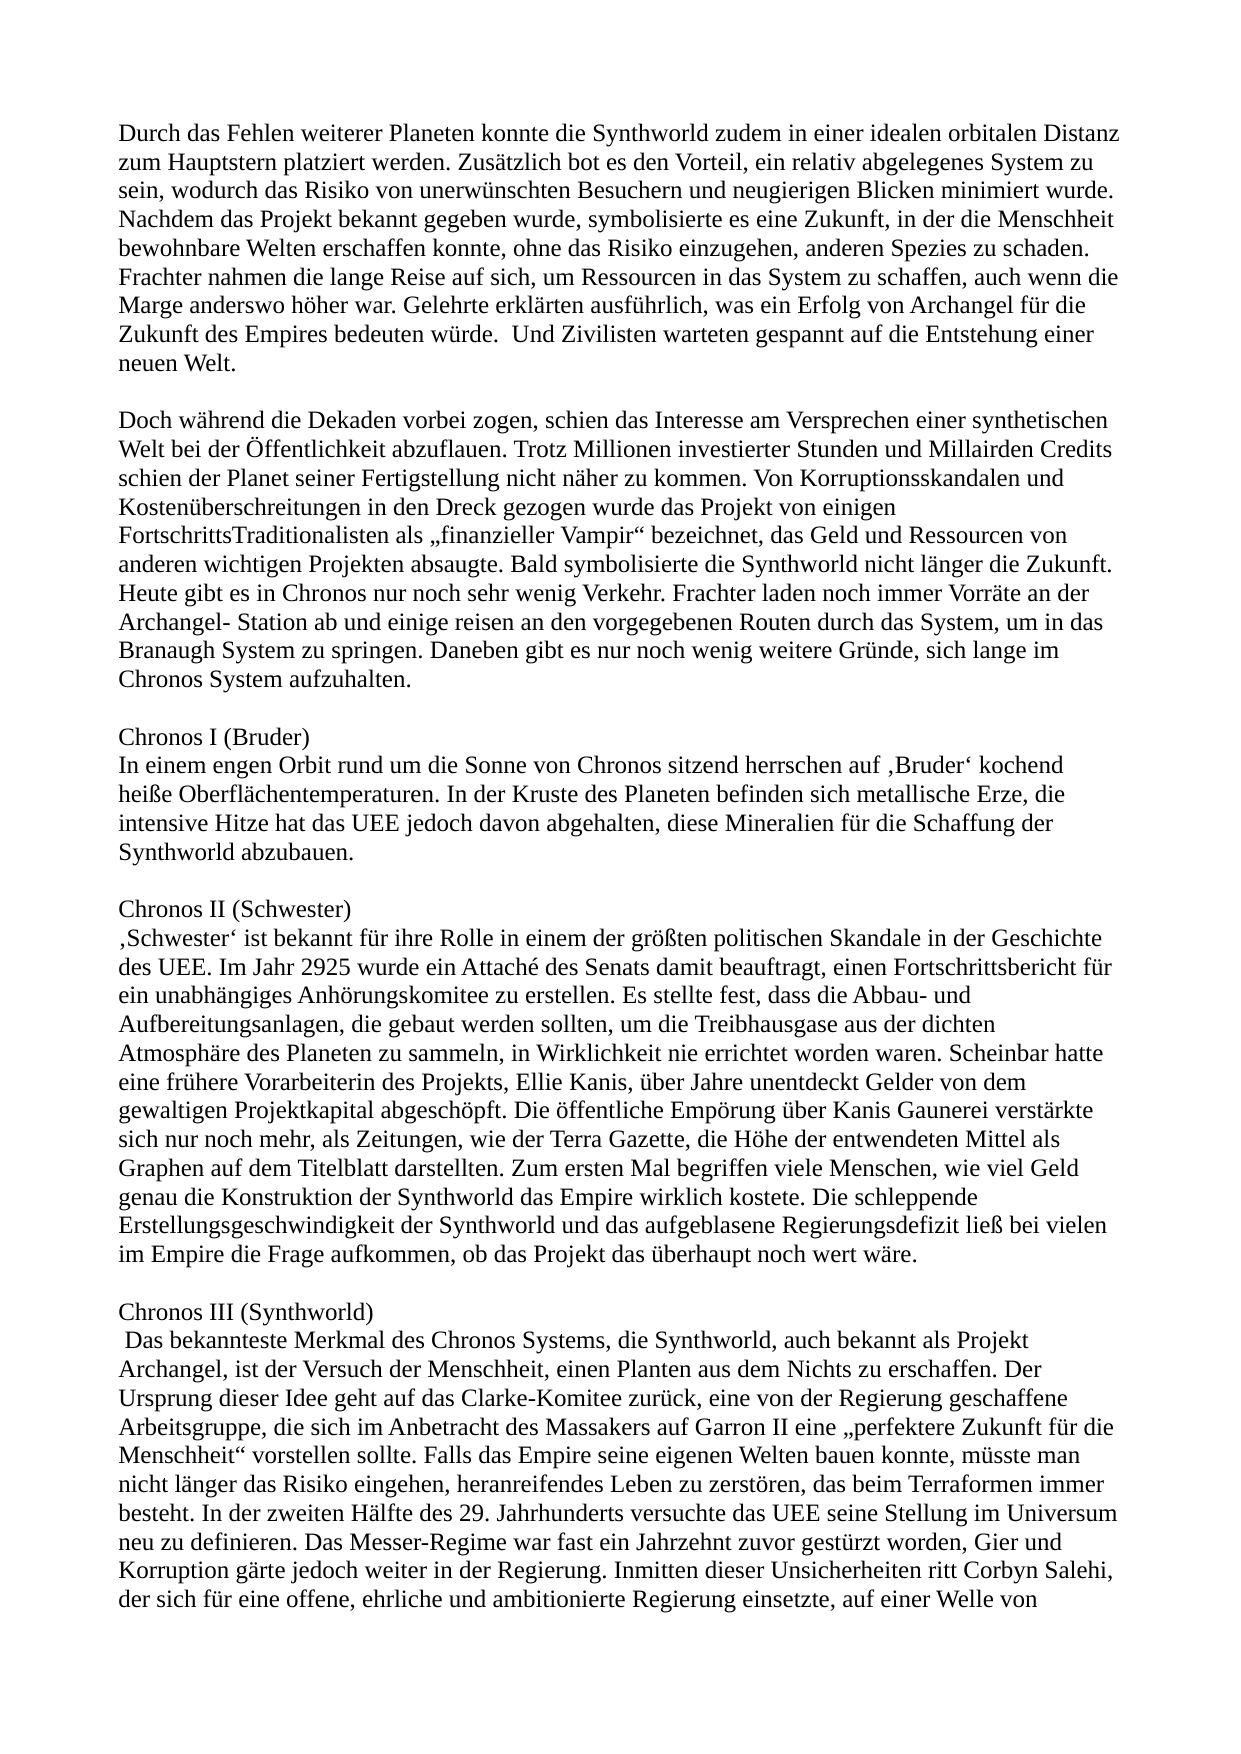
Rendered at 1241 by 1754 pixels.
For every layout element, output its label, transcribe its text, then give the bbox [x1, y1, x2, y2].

text In einem engen Orbit rund um die Sonne von Chronos sitzend herrschen auf ‚Bruder‘ kochend heiße Oberflächentemperaturen. In der Kruste des Planeten befinden sich metallische Erze, die intensive Hitze hat das UEE jedoch davon abgehalten, diese Mineralien für die Schaffung der Synthworld abzubauen. [118, 751, 1122, 866]
text ‚Schwester‘ ist bekannt für ihre Rolle in einem der größten politischen Skandale in der Geschichte des UEE. Im Jahr 2925 wurde ein Attaché des Senats damit beauftragt, einen Fortschrittsbericht für ein unabhängiges Anhörungskomitee zu erstellen. Es stellte fest, dass die Abbau- und Aufbereitungsanlagen, die gebaut werden sollten, um die Treibhausgase aus der dichten Atmosphäre des Planeten zu sammeln, in Wirklichkeit nie errichtet worden waren. Scheinbar hatte eine frühere Vorarbeiterin des Projekts, Ellie Kanis, über Jahre unentdeckt Gelder von dem gewaltigen Projektkapital abgeschöpft. Die öffentliche Empörung über Kanis Gaunerei verstärkte sich nur noch mehr, als Zeitungen, wie der Terra Gazette, die Höhe der entwendeten Mittel als Graphen auf dem Titelblatt darstellten. Zum ersten Mal begriffen viele Menschen, wie viel Geld genau die Konstruktion der Synthworld das Empire wirklich kostete. Die schleppende Erstellungsgeschwindigkeit der Synthworld und das aufgeblasene Regierungsdefizit ließ bei vielen im Empire die Frage aufkommen, ob das Projekt das überhaupt noch wert wäre. [118, 923, 1122, 1268]
text Chronos II (Schwester) [118, 894, 1122, 923]
text Das bekannteste Merkmal des Chronos Systems, die Synthworld, auch bekannt als Projekt Archangel, ist der Versuch der Menschheit, einen Planten aus dem Nichts zu erschaffen. Der Ursprung dieser Idee geht auf das Clarke-Komitee zurück, eine von der Regierung geschaffene Arbeitsgruppe, die sich im Anbetracht des Massakers auf Garron II eine „perfektere Zukunft für die Menschheit“ vorstellen sollte. Falls das Empire seine eigenen Welten bauen konnte, müsste man nicht länger das Risiko eingehen, heranreifendes Leben zu zerstören, das beim Terraformen immer besteht. In der zweiten Hälfte des 29. Jahrhunderts versuchte das UEE seine Stellung im Universum neu zu definieren. Das Messer-Regime war fast ein Jahrzehnt zuvor gestürzt worden, Gier und Korruption gärte jedoch weiter in der Regierung. Inmitten dieser Unsicherheiten ritt Corbyn Salehi, der sich für eine offene, ehrliche und ambitionierte Regierung einsetzte, auf einer Welle von [118, 1326, 1122, 1613]
text Chronos III (Synthworld) [118, 1297, 1122, 1326]
text Chronos I (Bruder) [118, 722, 1122, 751]
text Durch das Fehlen weiterer Planeten konnte die Synthworld zudem in einer idealen orbitalen Distanz zum Hauptstern platziert werden. Zusätzlich bot es den Vorteil, ein relativ abgelegenes System zu sein, wodurch das Risiko von unerwünschten Besuchern und neugierigen Blicken minimiert wurde. Nachdem das Projekt bekannt gegeben wurde, symbolisierte es eine Zukunft, in der die Menschheit bewohnbare Welten erschaffen konnte, ohne das Risiko einzugehen, anderen Spezies zu schaden. Frachter nahmen die lange Reise auf sich, um Ressourcen in das System zu schaffen, auch wenn die Marge anderswo höher war. Gelehrte erklärten ausführlich, was ein Erfolg von Archangel für die Zukunft des Empires bedeuten würde. Und Zivilisten warteten gespannt auf die Entstehung einer neuen Welt. [118, 118, 1122, 377]
text Doch während die Dekaden vorbei zogen, schien das Interesse am Versprechen einer synthetischen Welt bei der Öffentlichkeit abzuflauen. Trotz Millionen investierter Stunden und Millairden Credits schien der Planet seiner Fertigstellung nicht näher zu kommen. Von Korruptionsskandalen und Kostenüberschreitungen in den Dreck gezogen wurde das Projekt von einigen FortschrittsTraditionalisten als „finanzieller Vampir“ bezeichnet, das Geld und Ressourcen von anderen wichtigen Projekten absaugte. Bald symbolisierte die Synthworld nicht länger die Zukunft. Heute gibt es in Chronos nur noch sehr wenig Verkehr. Frachter laden noch immer Vorräte an der Archangel- Station ab und einige reisen an den vorgegebenen Routen durch das System, um in das Branaugh System zu springen. Daneben gibt es nur noch wenig weitere Gründe, sich lange im Chronos System aufzuhalten. [118, 406, 1122, 693]
